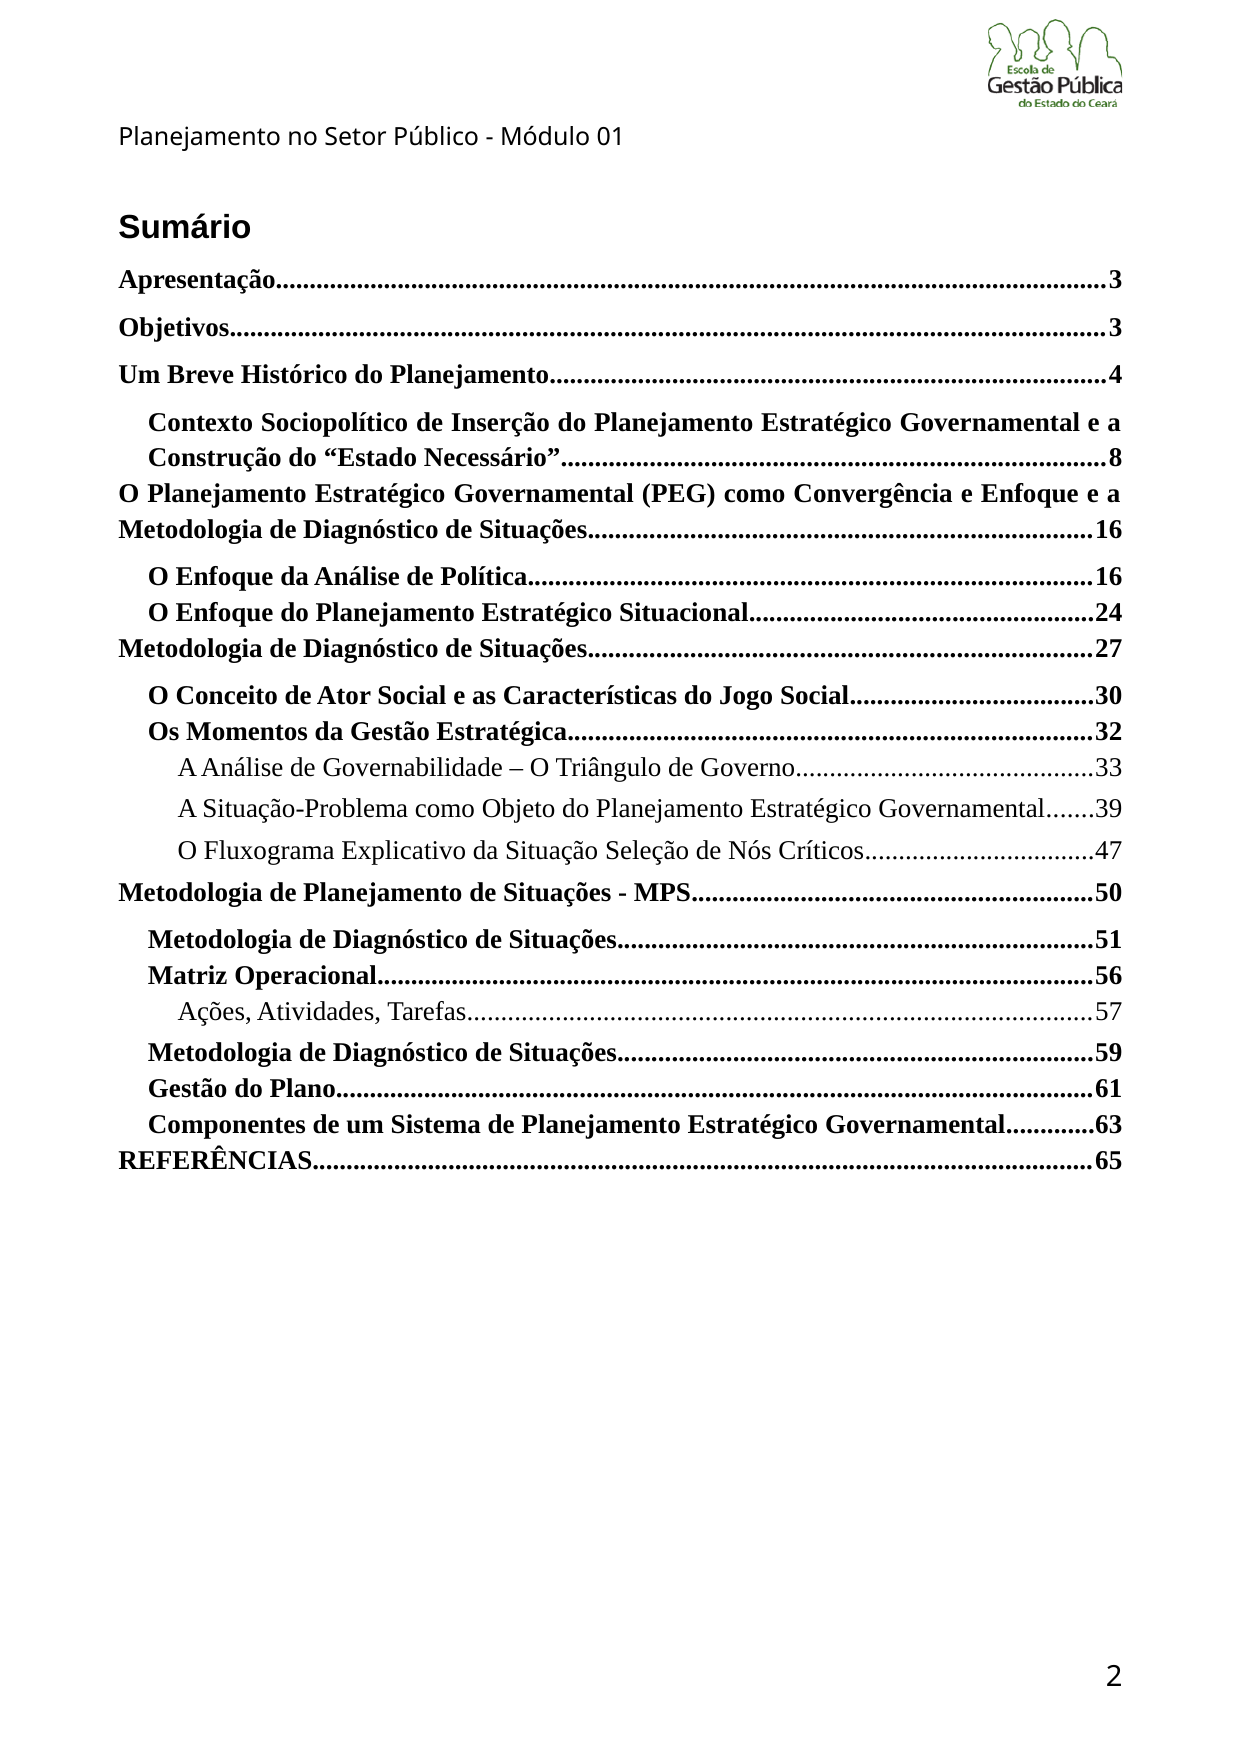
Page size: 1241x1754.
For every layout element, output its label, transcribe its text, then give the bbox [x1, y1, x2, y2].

text Os Momentos da Gestão Estratégica 32 [148, 715, 1122, 746]
picture [118, 19, 1123, 107]
text Metodologia de Planejamento de Situações - MPS 50 [118, 876, 1122, 907]
text A Situação-Problema como Objeto do Planejamento Estratégico Governamental 39 [177, 793, 1122, 824]
text O Enfoque da Análise de Política 16 [148, 561, 1122, 592]
text Ações, Atividades, Tarefas 57 [177, 995, 1122, 1026]
text Metodologia de Diagnóstico de Situações 51 [148, 923, 1122, 954]
text Metodologia de Diagnóstico de Situações 59 [148, 1037, 1122, 1068]
subtitle Sumário [118, 207, 1122, 245]
text Metodologia de Diagnóstico de Situações 27 [118, 632, 1122, 663]
text O Fluxograma Explicativo da Situação Seleção de Nós Críticos 47 [177, 834, 1122, 865]
text Contexto Sociopolítico de Inserção do Planejamento Estratégico Governamental e a Construção do “Estado Necessário” 8 [148, 406, 1122, 473]
text Apresentação 3 [118, 263, 1122, 294]
text O Planejamento Estratégico Governamental (PEG) como Convergência e Enfoque e a Metodologia de Diagnóstico de Situações 16 [118, 477, 1122, 544]
text Objetivos 3 [118, 311, 1122, 342]
text Componentes de um Sistema de Planejamento Estratégico Governamental 63 [148, 1108, 1122, 1139]
text O Conceito de Ator Social e as Características do Jogo Social 30 [148, 679, 1122, 711]
text Gestão do Plano 61 [148, 1072, 1122, 1103]
text REFERÊNCIAS 65 [118, 1144, 1122, 1175]
text Matriz Operacional 56 [148, 959, 1122, 990]
text Um Breve Histórico do Planejamento 4 [118, 358, 1122, 389]
text O Enfoque do Planejamento Estratégico Situacional 24 [148, 596, 1122, 627]
text A Análise de Governabilidade – O Triângulo de Governo 33 [177, 751, 1122, 782]
